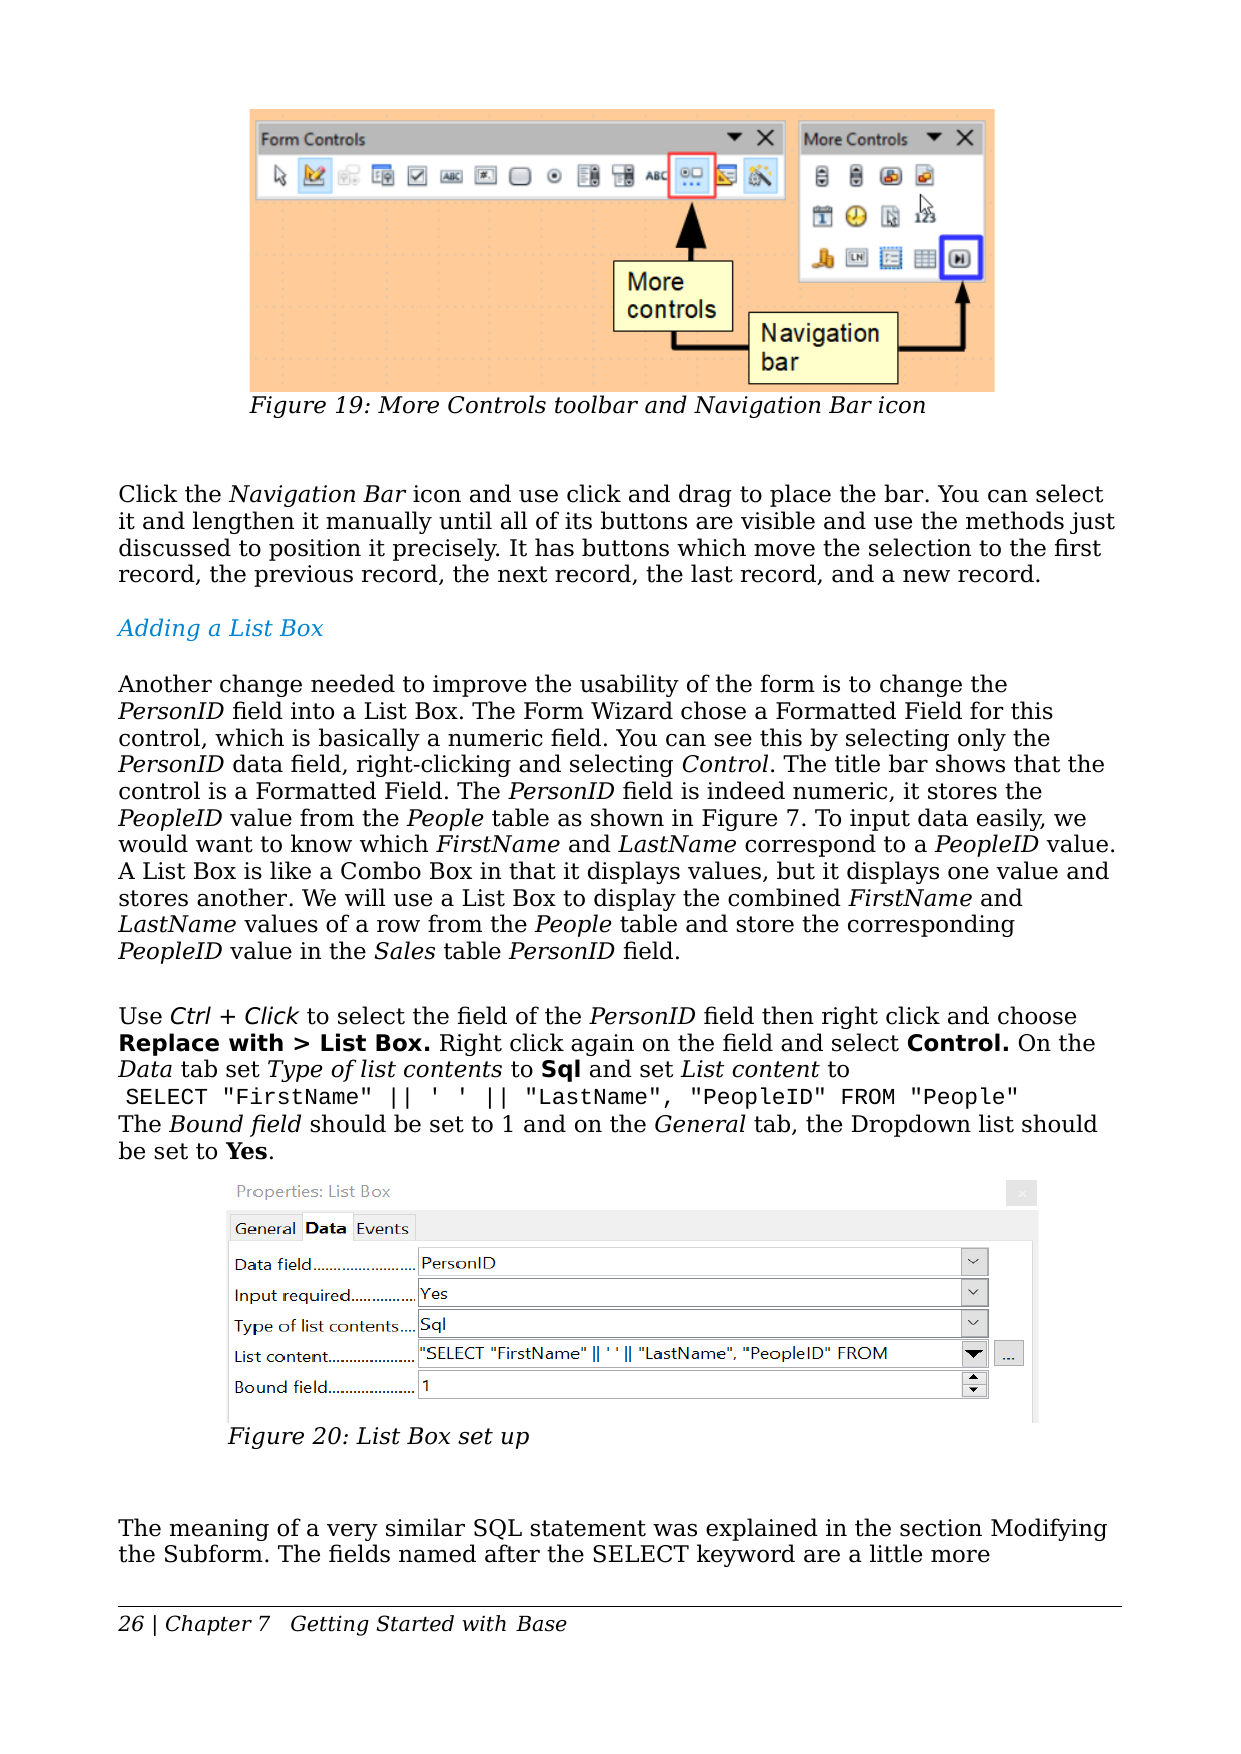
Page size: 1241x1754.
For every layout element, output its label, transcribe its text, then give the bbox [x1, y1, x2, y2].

text Figure 19: More Controls toolbar and Navigation Bar icon [249, 392, 994, 419]
picture [249, 109, 995, 392]
text Figure 20: List Box set up [228, 1423, 1037, 1450]
text Use Ctrl + Click to select the field of the PersonID field then right click and choose Replace with > List Box. Right click again on the field and select Control. On the Data tab set Type of list contents to Sql and set List content to SELECT "FirstName" || ' ' || "LastName", "PeopleID" FROM "People" The Bound field should be set to 1 and on the General tab, the Dropdown list should be set to Yes. [118, 1003, 1122, 1165]
text The meaning of a very similar SQL statement was explained in the section Modifying the Subform. The fields named after the SELECT keyword are a little more [118, 1515, 1122, 1568]
picture [226, 1177, 1039, 1423]
text Click the Navigation Bar icon and use click and drag to place the bar. You can select it and lengthen it manually until all of its buttons are visible and use the methods just discussed to position it precisely. It has buttons which move the selection to the first record, the previous record, the next record, the last record, and a new record. [118, 481, 1122, 588]
subtitle Adding a List Box [118, 615, 1122, 641]
text Another change needed to improve the usability of the form is to change the PersonID field into a List Box. The Form Wizard chose a Formatted Field for this control, which is basically a numeric field. You can see this by selecting only the PersonID data field, right-clicking and selecting Control. The title bar shows that the control is a Formatted Field. The PersonID field is indeed numeric, it stores the PeopleID value from the People table as shown in Figure 7. To input data easily, we would want to know which FirstName and LastName correspond to a PeopleID value. A List Box is like a Combo Box in that it displays values, but it displays one value and stores another. We will use a List Box to display the combined FirstName and LastName values of a row from the People table and store the corresponding PeopleID value in the Sales table PersonID field. [118, 671, 1122, 965]
